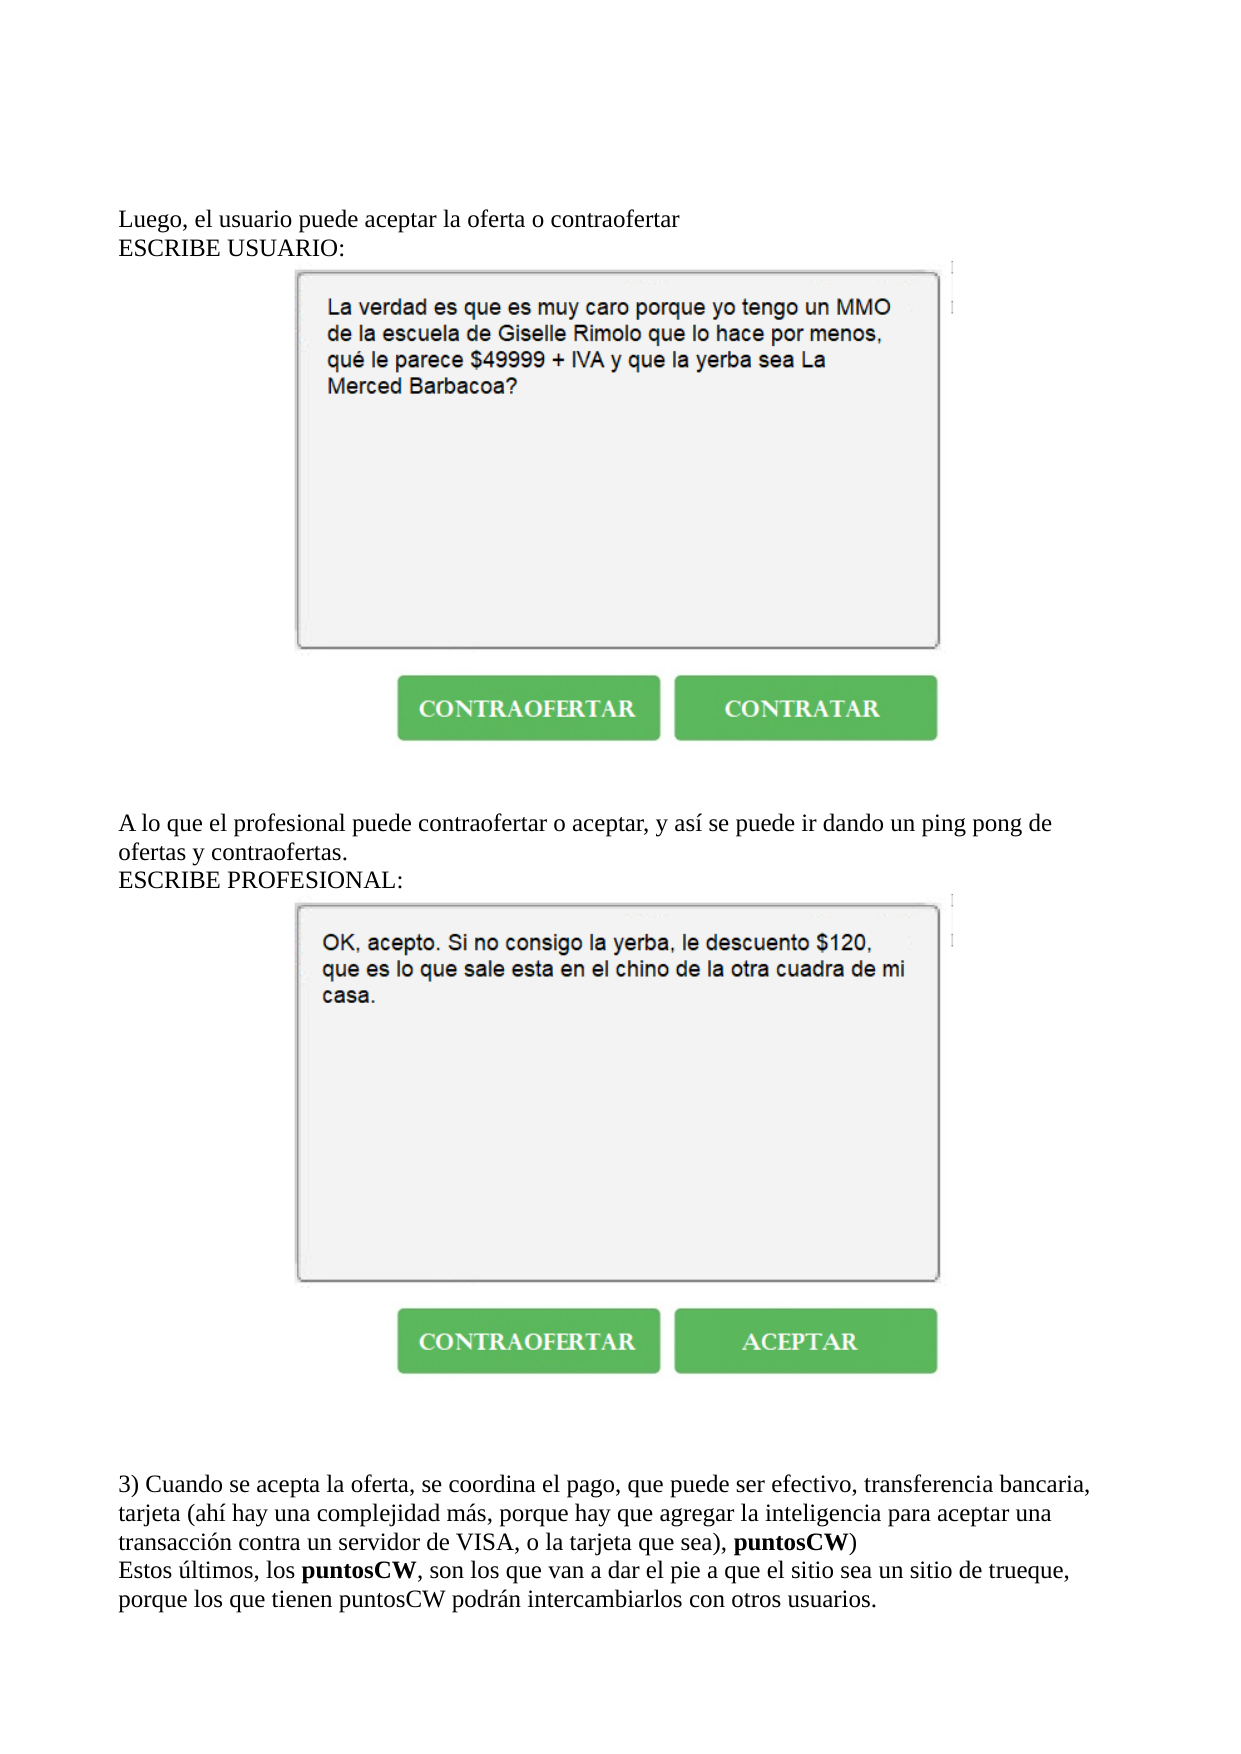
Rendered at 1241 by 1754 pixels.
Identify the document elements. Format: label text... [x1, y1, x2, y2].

picture [287, 261, 954, 747]
text ESCRIBE USUARIO: [118, 233, 1122, 262]
picture [287, 894, 954, 1380]
text Estos últimos, los puntosCW, son los que van a dar el pie a que el sitio sea un sitio de trueque, porque los que tienen puntosCW podrán intercambiarlos con otros usuarios. [118, 1556, 1122, 1613]
text Luego, el usuario puede aceptar la oferta o contraofertar [118, 204, 1122, 233]
text ESCRIBE PROFESIONAL: [118, 866, 1122, 894]
text A lo que el profesional puede contraofertar o aceptar, y así se puede ir dando un ping pong de ofertas y contraofertas. [118, 808, 1122, 866]
text 3) Cuando se acepta la oferta, se coordina el pago, que puede ser efectivo, transferencia bancaria, tarjeta (ahí hay una complejidad más, porque hay que agregar la inteligencia para aceptar una transacción contra un servidor de VISA, o la tarjeta que sea), puntosCW) [118, 1469, 1122, 1556]
